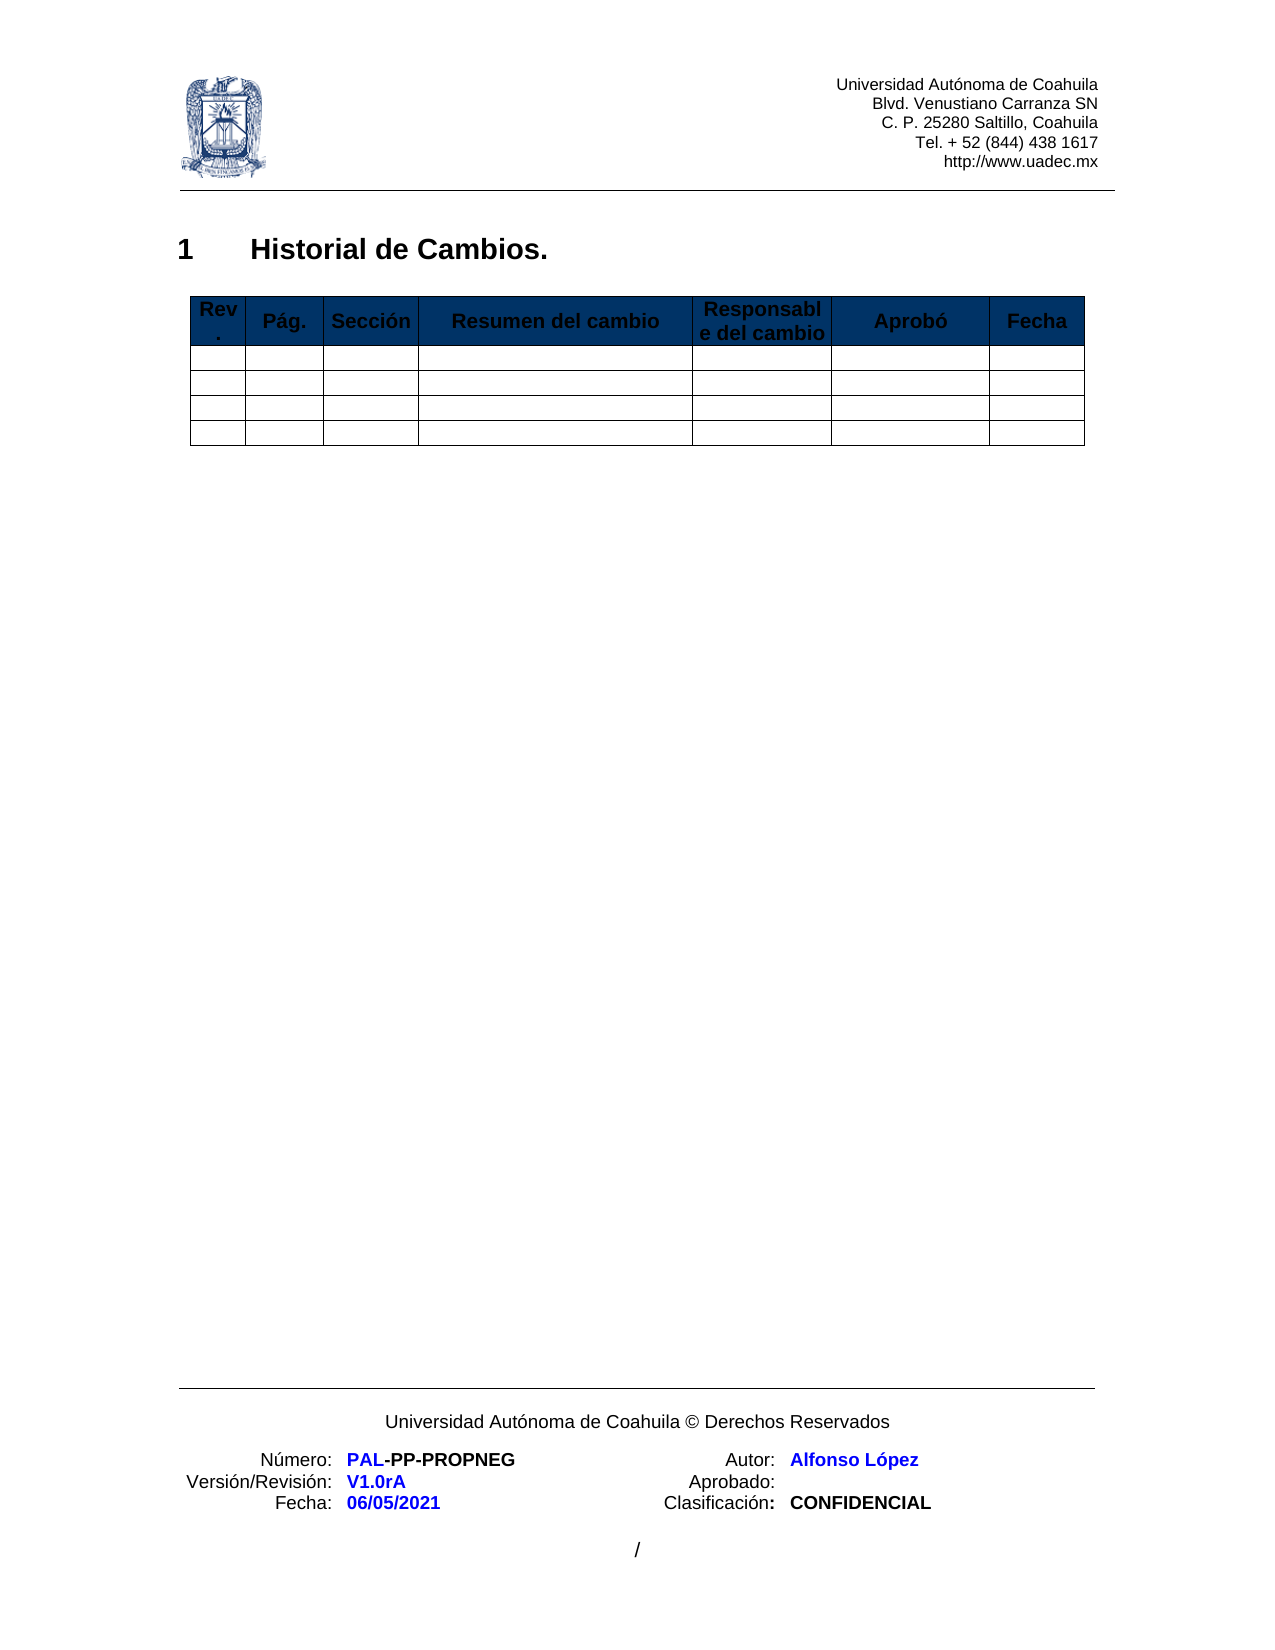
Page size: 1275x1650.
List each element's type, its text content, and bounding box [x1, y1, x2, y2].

picture [195, 76, 268, 180]
table_cell [324, 371, 418, 395]
table_cell [246, 396, 323, 420]
table_cell [693, 346, 831, 370]
table_header Responsable del cambio [693, 297, 831, 345]
table_cell [191, 421, 245, 445]
table_cell [832, 396, 989, 420]
table_cell [191, 371, 245, 395]
table_cell [324, 396, 418, 420]
table_cell [990, 346, 1084, 370]
table_cell [832, 346, 989, 370]
table_cell [693, 421, 831, 445]
table_cell [419, 396, 692, 420]
table_header Rev. [191, 297, 245, 345]
table_cell [419, 371, 692, 395]
table_header Fecha [990, 297, 1084, 345]
table_header Sección [324, 297, 418, 345]
table_cell [832, 371, 989, 395]
table_cell [990, 371, 1084, 395]
table_cell [990, 421, 1084, 445]
table_cell [324, 346, 418, 370]
table_cell [324, 421, 418, 445]
table_header Pág. [246, 297, 323, 345]
table_cell [246, 421, 323, 445]
table_cell [246, 346, 323, 370]
table_cell [693, 371, 831, 395]
table_cell [246, 371, 323, 395]
table_cell [191, 346, 245, 370]
table_cell [832, 421, 989, 445]
table_header Resumen del cambio [419, 297, 692, 345]
table_cell [419, 421, 692, 445]
table_cell [191, 396, 245, 420]
table_cell [693, 396, 831, 420]
table_cell [419, 346, 692, 370]
table_cell [990, 396, 1084, 420]
subtitle Historial de Cambios. [177, 232, 1098, 266]
table_header Aprobó [832, 297, 989, 345]
